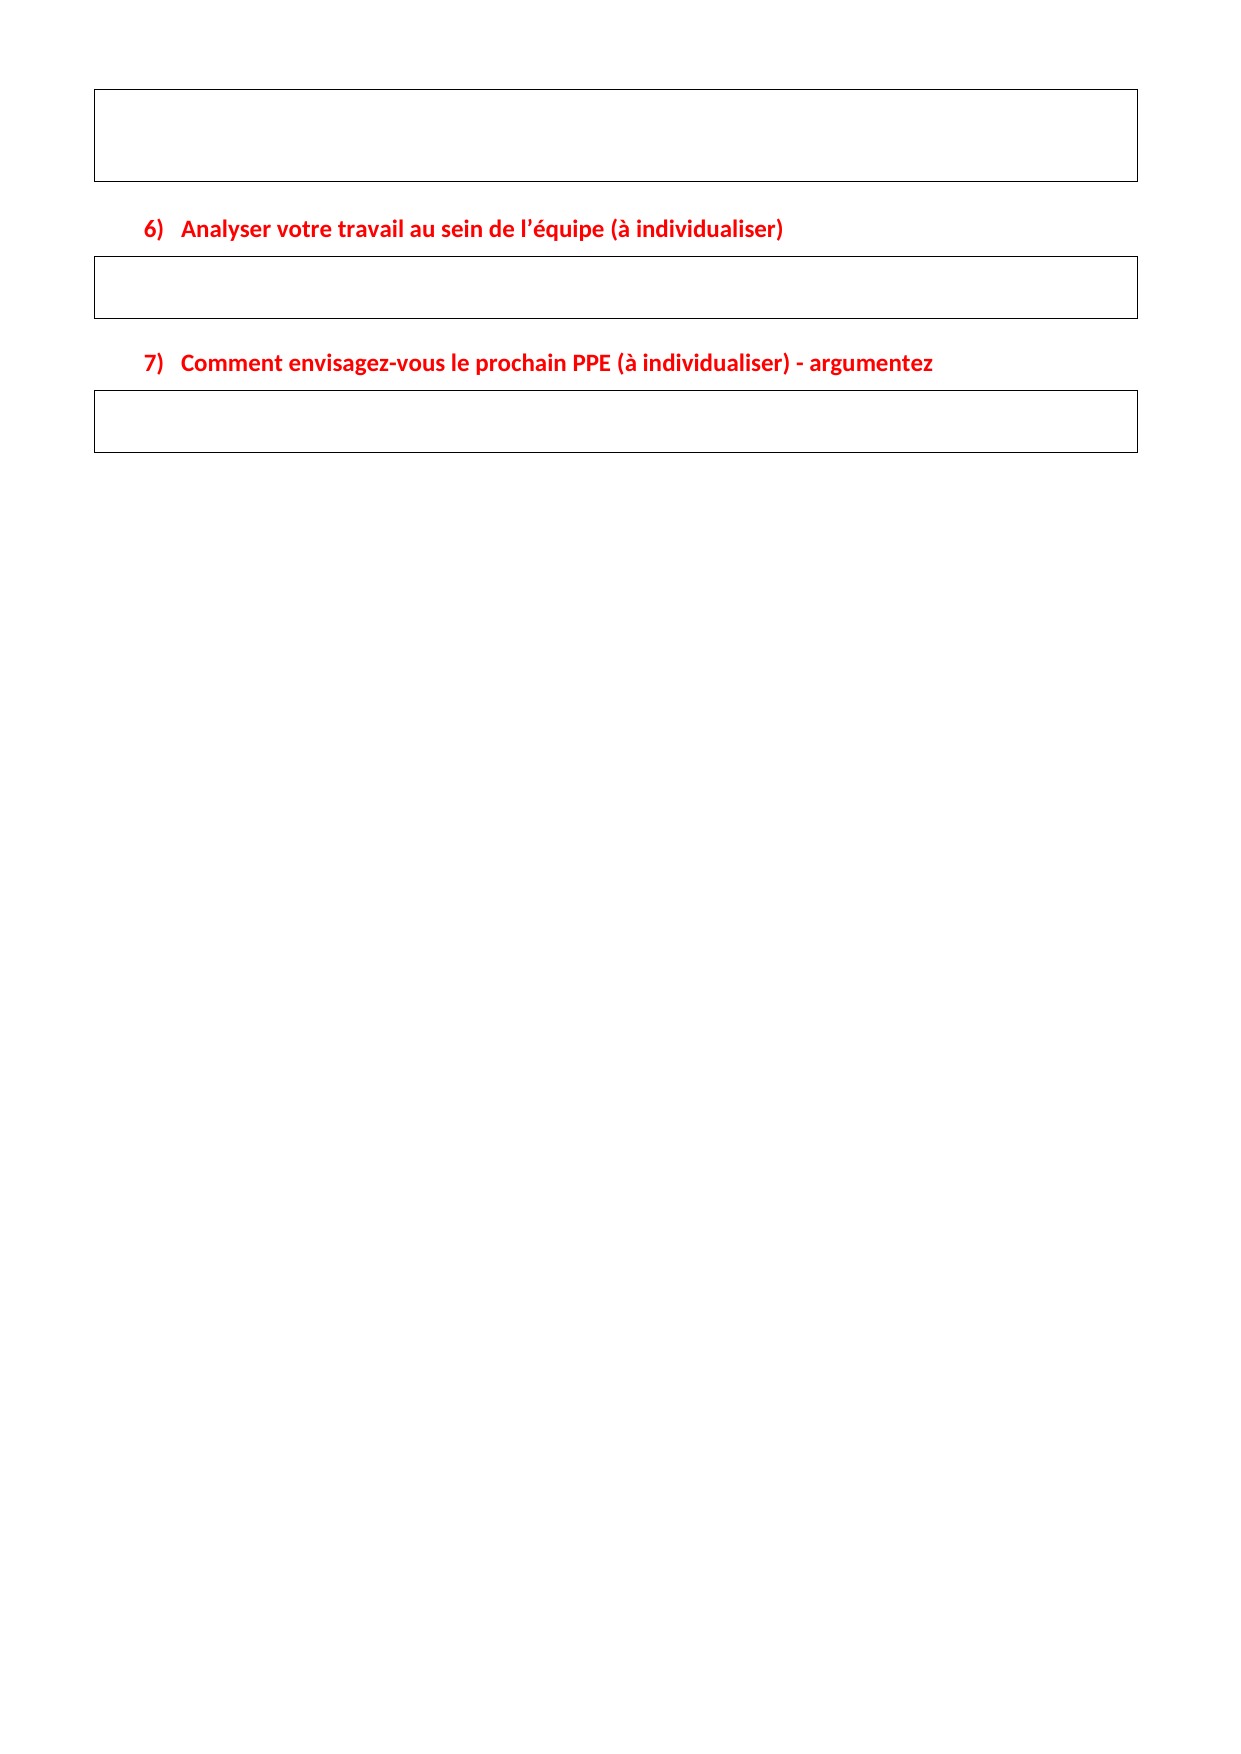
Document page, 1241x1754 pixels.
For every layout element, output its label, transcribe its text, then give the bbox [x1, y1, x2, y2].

list Analyser votre travail au sein de l’équipe (à individualiser) [143, 213, 1134, 243]
table_header [95, 90, 1137, 181]
table_header [95, 391, 1137, 452]
list Comment envisagez-vous le prochain PPE (à individualiser) - argumentez [143, 347, 1134, 377]
table_header [95, 257, 1137, 318]
